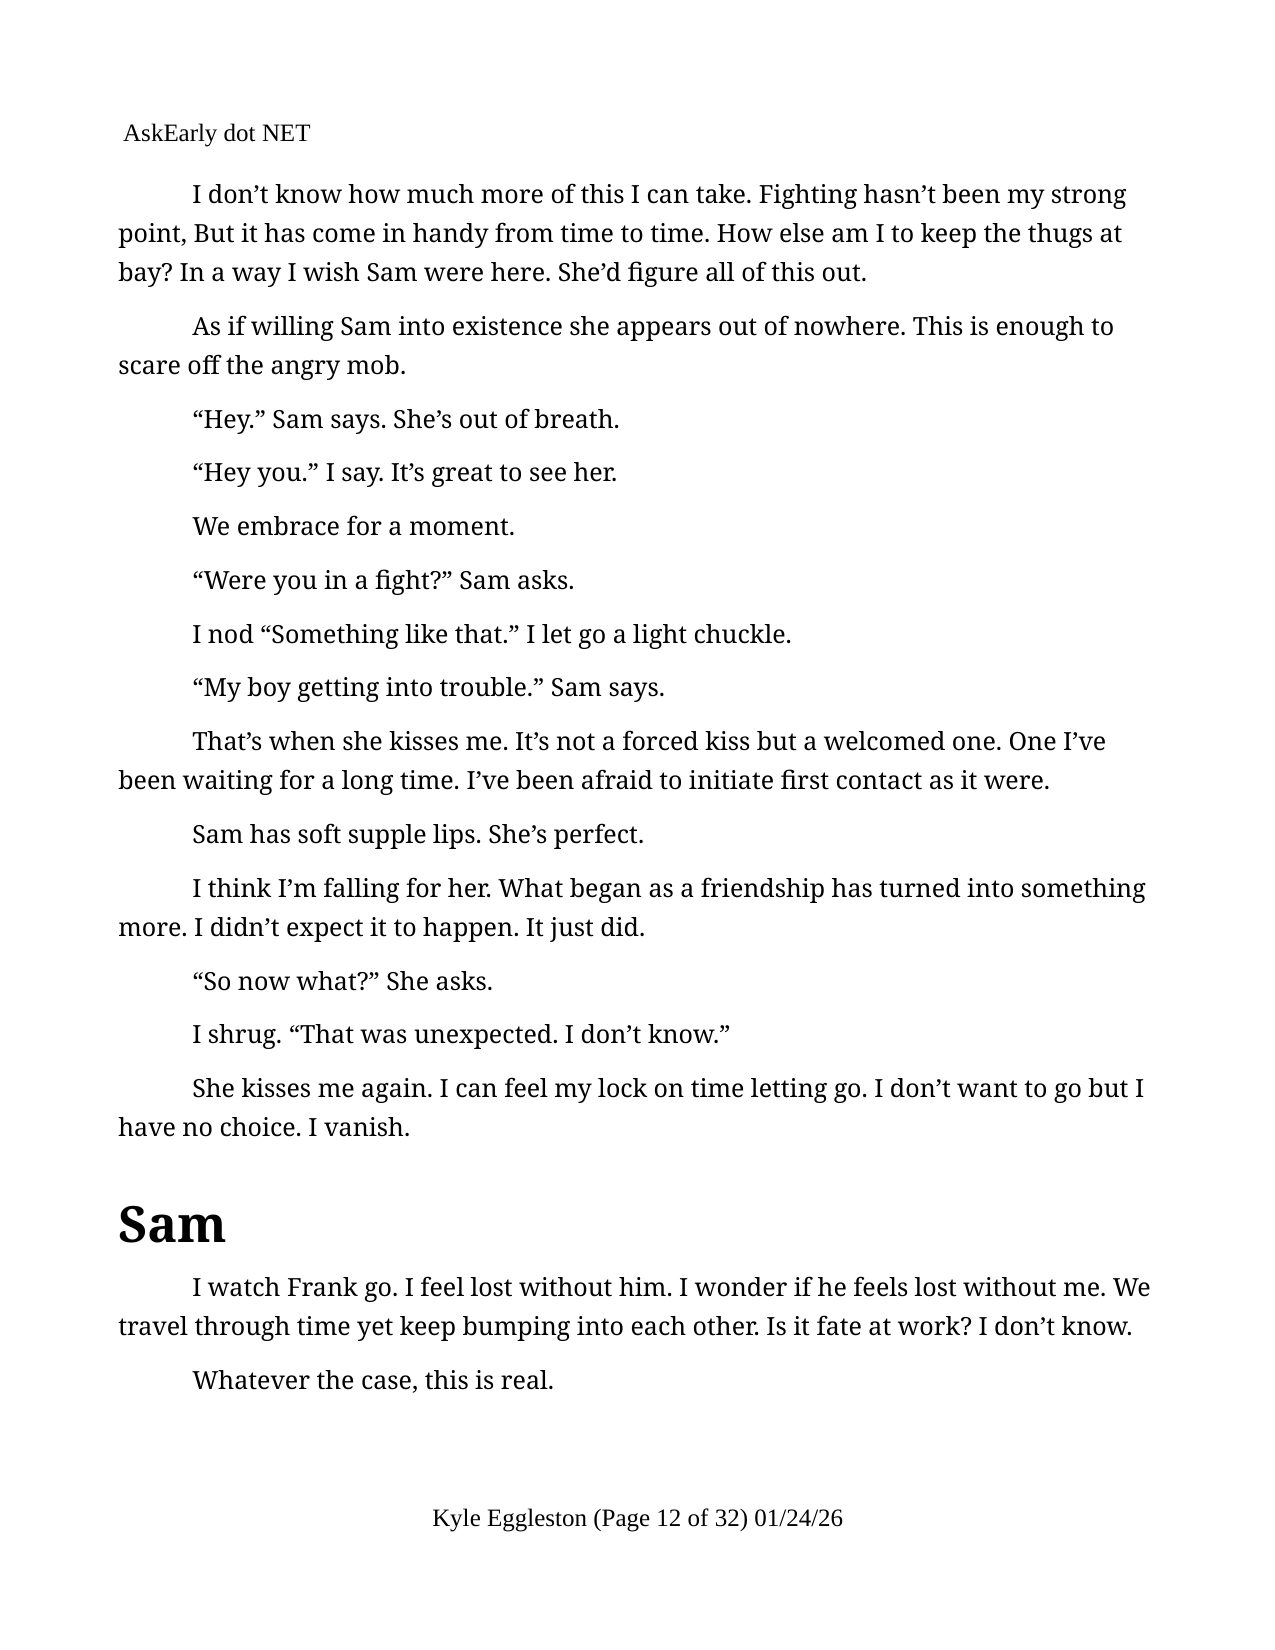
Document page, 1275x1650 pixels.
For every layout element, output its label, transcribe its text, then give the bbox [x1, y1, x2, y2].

text Sam has soft supple lips. She’s perfect. [118, 817, 1157, 851]
text “Hey you.” I say. It’s great to see her. [118, 455, 1157, 489]
text I shrug. “That was unexpected. I don’t know.” [118, 1017, 1157, 1051]
text I think I’m falling for her. What began as a friendship has turned into something more. I didn’t expect it to happen. It just did. [118, 871, 1157, 944]
text We embrace for a moment. [118, 509, 1157, 543]
text “My boy getting into trouble.” Sam says. [118, 670, 1157, 704]
text I watch Frank go. I feel lost without him. I wonder if he feels lost without me. We travel through time yet keep bumping into each other. Is it fate at work? I don’t know. [118, 1269, 1157, 1343]
text “Hey.” Sam says. She’s out of breath. [118, 401, 1157, 435]
text Whatever the case, this is real. [118, 1362, 1157, 1396]
text I don’t know how much more of this I can take. Fighting hasn’t been my strong point, But it has come in handy from time to time. How else am I to keep the thugs at bay? In a way I wish Sam were here. She’d figure all of this out. [118, 176, 1157, 289]
text “So now what?” She asks. [118, 963, 1157, 997]
text I nod “Something like that.” I let go a light chuckle. [118, 616, 1157, 650]
text That’s when she kisses me. It’s not a forced kiss but a welcomed one. One I’ve been waiting for a long time. I’ve been afraid to initiate first contact as it were. [118, 724, 1157, 797]
subtitle Sam [118, 1189, 1157, 1257]
text She kisses me again. I can feel my lock on time letting go. I don’t want to go but I have no choice. I vanish. [118, 1071, 1157, 1144]
text “Were you in a fight?” Sam asks. [118, 563, 1157, 597]
text As if willing Sam into existence she appears out of nowhere. This is enough to scare off the angry mob. [118, 308, 1157, 382]
